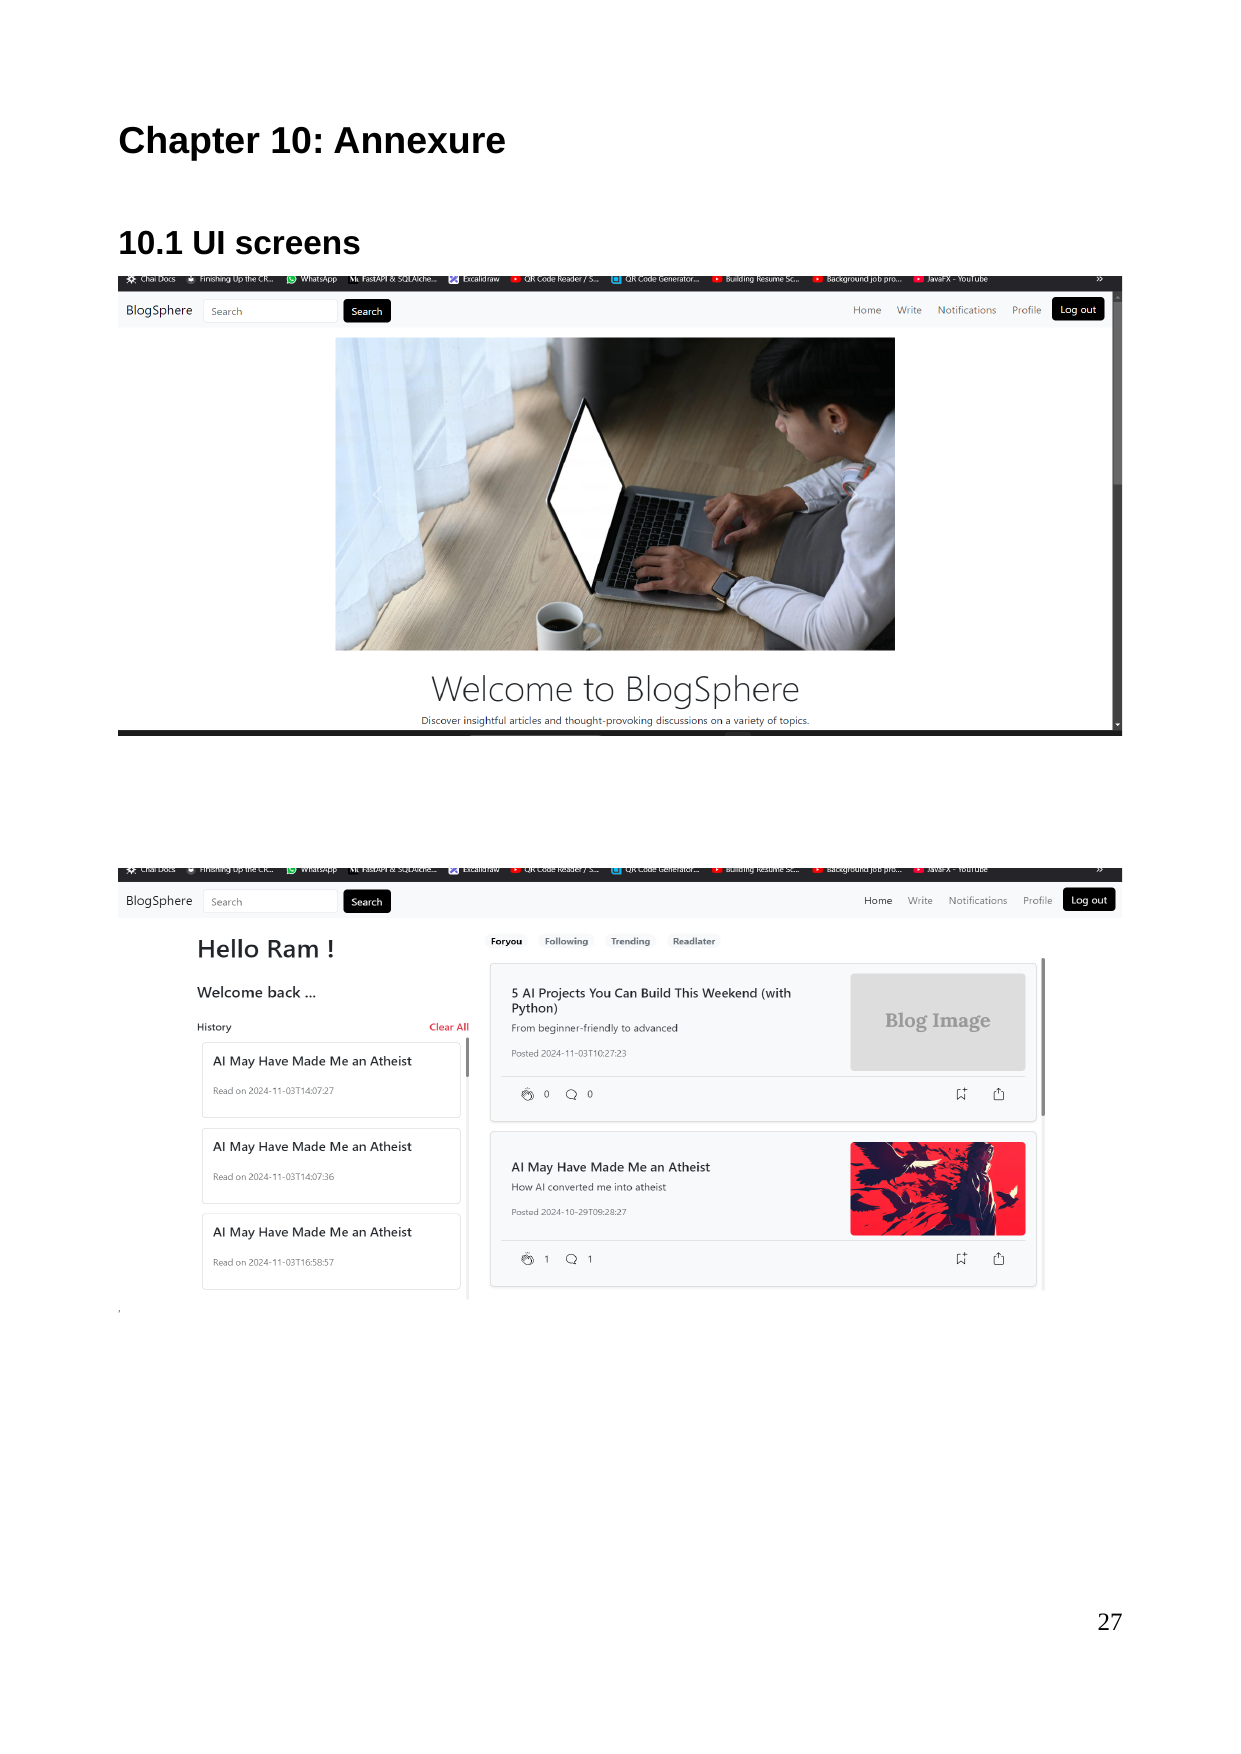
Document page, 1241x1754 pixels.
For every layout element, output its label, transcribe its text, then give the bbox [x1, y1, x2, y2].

subtitle 10.1 UI screens [118, 223, 1122, 262]
picture [118, 868, 1123, 1317]
picture [118, 276, 1123, 736]
subtitle Chapter 10: Annexure [118, 118, 1122, 161]
